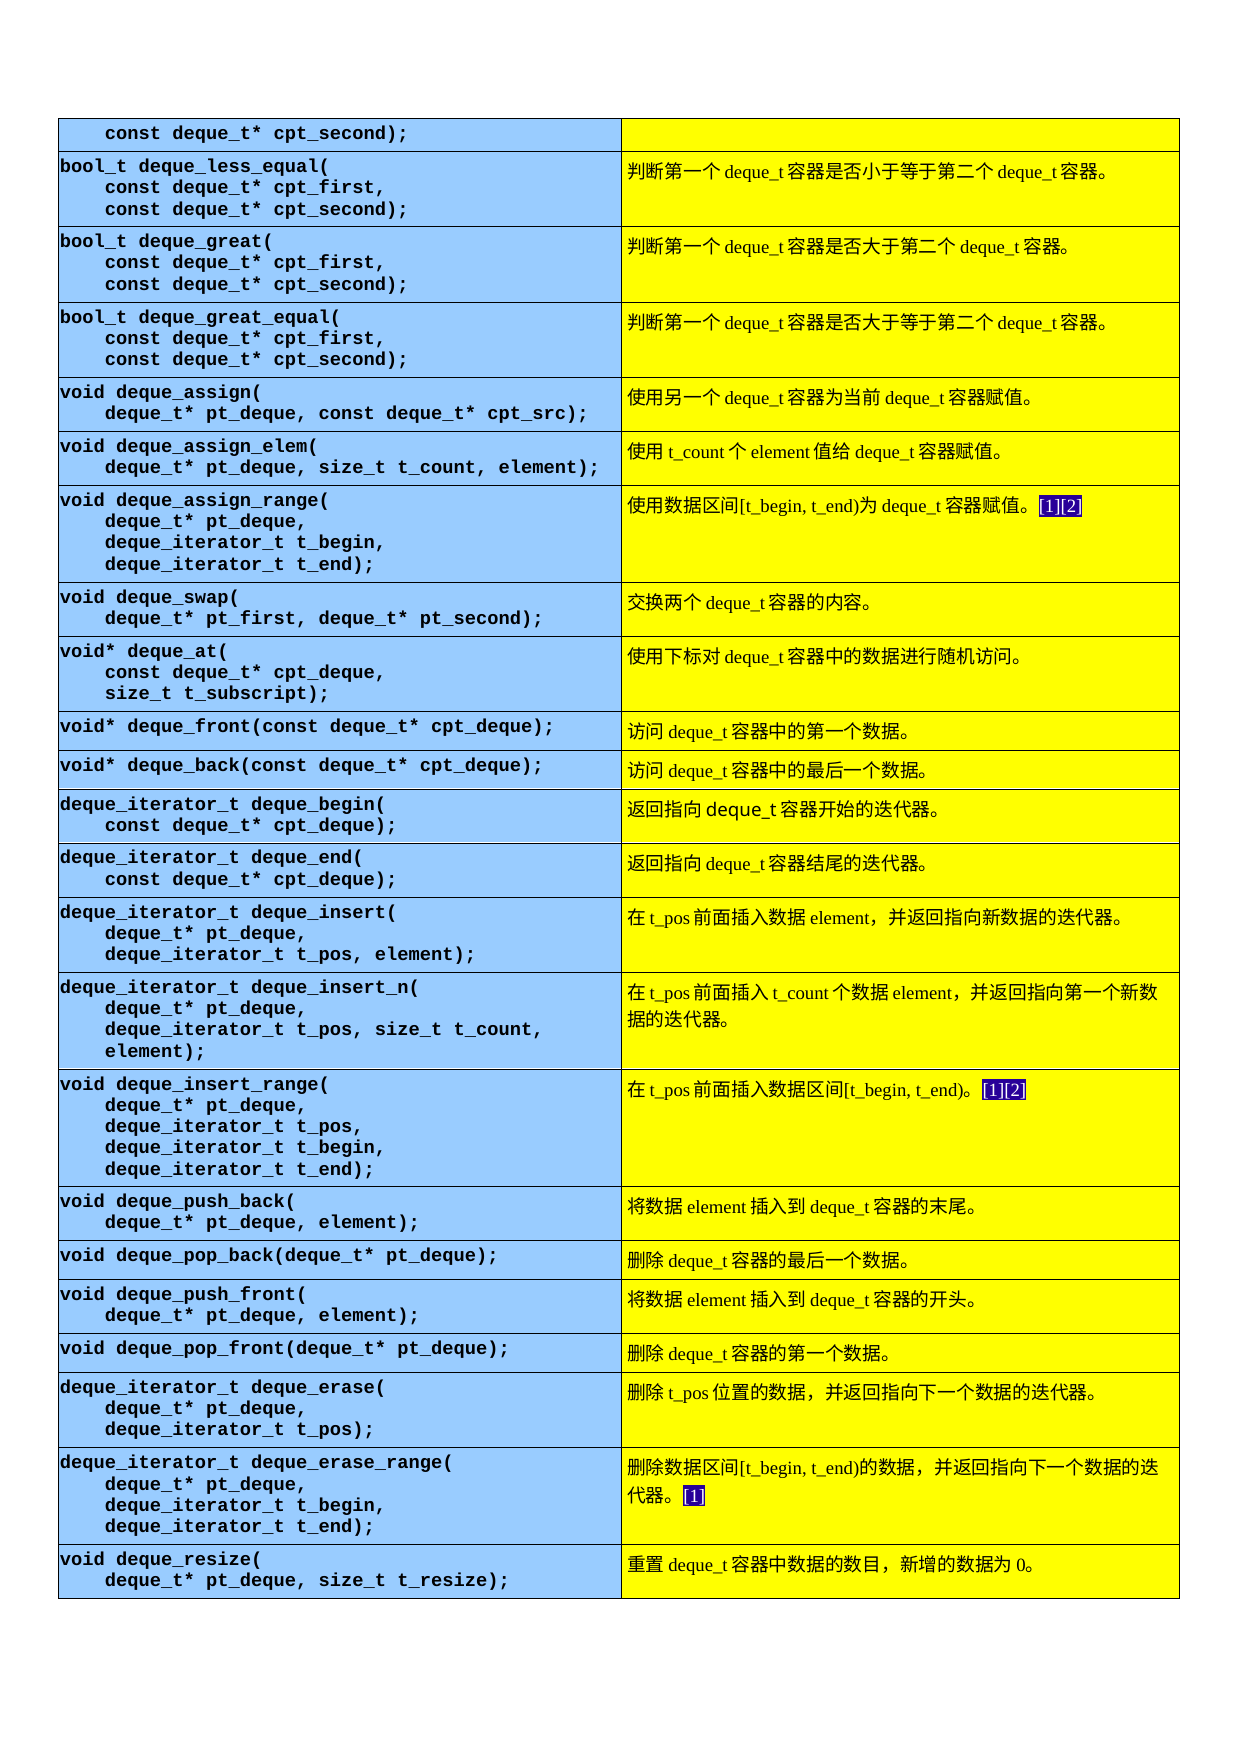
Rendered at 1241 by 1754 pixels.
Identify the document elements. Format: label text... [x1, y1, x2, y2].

table_cell 使用t_count个element值给deque_t容器赋值。 [622, 432, 1179, 485]
table_cell 在t_pos前面插入数据element，并返回指向新数据的迭代器。 [622, 898, 1179, 972]
table_cell 将数据element插入到deque_t容器的末尾。 [622, 1187, 1179, 1240]
table_cell deque_iterator_t deque_erase( deque_t* pt_deque, deque_iterator_t t_pos); [59, 1373, 621, 1447]
table_cell void* deque_back(const deque_t* cpt_deque); [59, 751, 621, 788]
table_cell bool_t deque_great( const deque_t* cpt_first, const deque_t* cpt_second); [59, 227, 621, 302]
table_cell 访问deque_t容器中的第一个数据。 [622, 712, 1179, 750]
table_cell 重置deque_t容器中数据的数目，新增的数据为0。 [622, 1545, 1179, 1598]
table_cell [622, 119, 1179, 151]
table_cell deque_iterator_t deque_insert_n( deque_t* pt_deque, deque_iterator_t t_pos, size_t t_count, element); [59, 973, 621, 1068]
table_cell deque_iterator_t deque_begin( const deque_t* cpt_deque); [59, 790, 621, 842]
table_cell void deque_insert_range( deque_t* pt_deque, deque_iterator_t t_pos, deque_iterator_t t_begin, deque_iterator_t t_end); [59, 1070, 621, 1186]
table_cell void deque_pop_back(deque_t* pt_deque); [59, 1241, 621, 1279]
table_cell bool_t deque_great_equal( const deque_t* cpt_first, const deque_t* cpt_second); [59, 303, 621, 377]
table_cell void deque_resize( deque_t* pt_deque, size_t t_resize); [59, 1545, 621, 1598]
table_cell void deque_push_front( deque_t* pt_deque, element); [59, 1280, 621, 1333]
table_cell 删除deque_t容器的第一个数据。 [622, 1334, 1179, 1372]
table_cell 判断第一个deque_t容器是否小于等于第二个deque_t容器。 [622, 152, 1179, 226]
table_cell void* deque_front(const deque_t* cpt_deque); [59, 712, 621, 750]
table_cell void deque_assign_elem( deque_t* pt_deque, size_t t_count, element); [59, 432, 621, 485]
table_cell 使用数据区间[t_begin, t_end)为deque_t容器赋值。[1][2] [622, 486, 1179, 582]
table_cell void deque_swap( deque_t* pt_first, deque_t* pt_second); [59, 583, 621, 636]
table_cell 删除数据区间[t_begin, t_end)的数据，并返回指向下一个数据的迭代器。[1] [622, 1448, 1179, 1544]
table_cell 将数据element插入到deque_t容器的开头。 [622, 1280, 1179, 1333]
table_cell void* deque_at( const deque_t* cpt_deque, size_t t_subscript); [59, 637, 621, 711]
table_cell 使用下标对deque_t容器中的数据进行随机访问。 [622, 637, 1179, 711]
table_cell deque_iterator_t deque_end( const deque_t* cpt_deque); [59, 844, 621, 897]
table_cell void deque_pop_front(deque_t* pt_deque); [59, 1334, 621, 1372]
table_cell void deque_assign_range( deque_t* pt_deque, deque_iterator_t t_begin, deque_iterator_t t_end); [59, 486, 621, 582]
table_cell const deque_t* cpt_second); [59, 119, 621, 151]
table_cell 删除t_pos位置的数据，并返回指向下一个数据的迭代器。 [622, 1373, 1179, 1447]
table_cell deque_iterator_t deque_insert( deque_t* pt_deque, deque_iterator_t t_pos, element); [59, 898, 621, 972]
table_cell 判断第一个deque_t容器是否大于等于第二个deque_t容器。 [622, 303, 1179, 377]
table_cell 访问deque_t容器中的最后一个数据。 [622, 751, 1179, 788]
table_cell void deque_push_back( deque_t* pt_deque, element); [59, 1187, 621, 1240]
table_cell 使用另一个deque_t容器为当前deque_t容器赋值。 [622, 378, 1179, 431]
table_cell 判断第一个deque_t容器是否大于第二个deque_t容器。 [622, 227, 1179, 302]
table_cell 在t_pos前面插入数据区间[t_begin, t_end)。[1][2] [622, 1070, 1179, 1186]
table_cell 删除deque_t容器的最后一个数据。 [622, 1241, 1179, 1279]
table_cell void deque_assign( deque_t* pt_deque, const deque_t* cpt_src); [59, 378, 621, 431]
table_cell deque_iterator_t deque_erase_range( deque_t* pt_deque, deque_iterator_t t_begin, deque_iterator_t t_end); [59, 1448, 621, 1544]
table_cell 交换两个deque_t容器的内容。 [622, 583, 1179, 636]
table_cell 返回指向deque_t容器开始的迭代器。 [622, 790, 1179, 842]
table_cell bool_t deque_less_equal( const deque_t* cpt_first, const deque_t* cpt_second); [59, 152, 621, 226]
table_cell 返回指向deque_t容器结尾的迭代器。 [622, 844, 1179, 897]
table_cell 在t_pos前面插入t_count个数据element，并返回指向第一个新数据的迭代器。 [622, 973, 1179, 1068]
